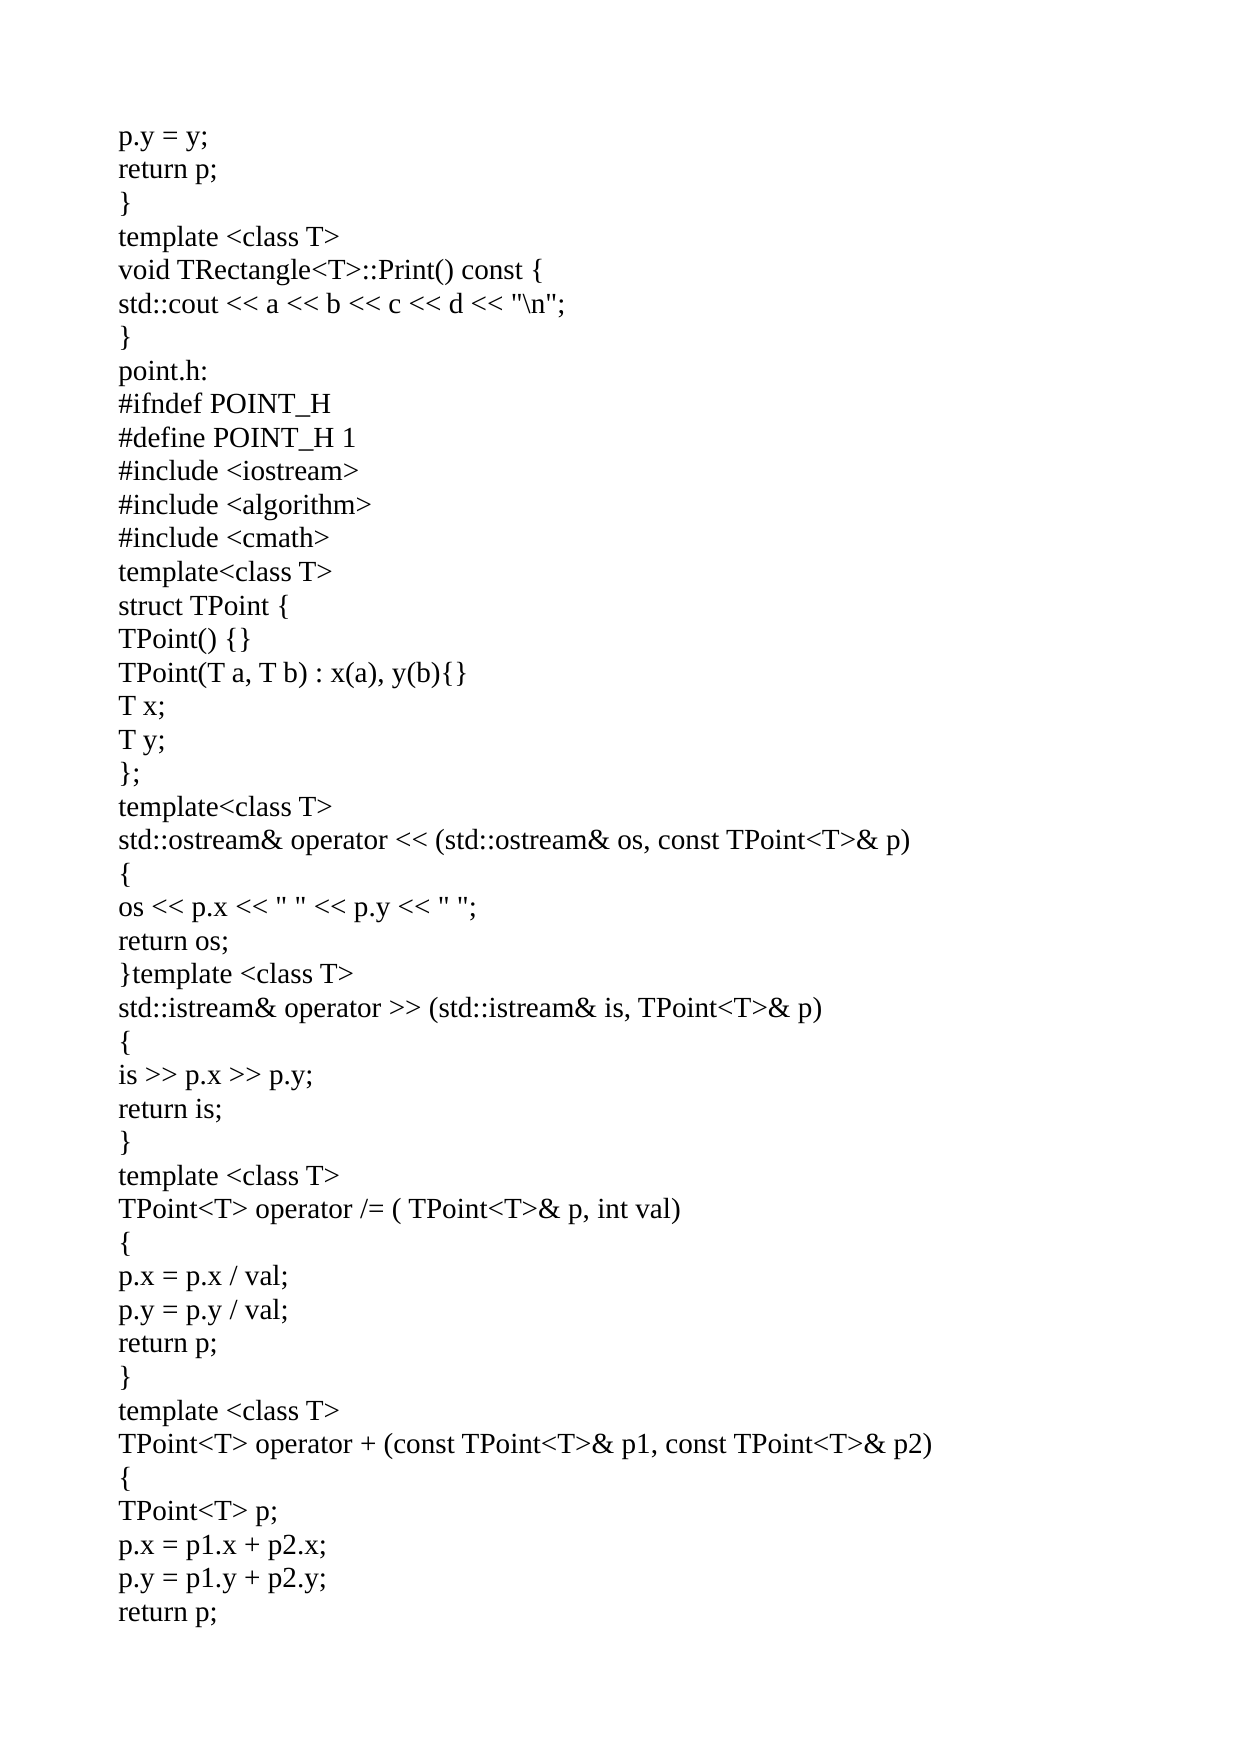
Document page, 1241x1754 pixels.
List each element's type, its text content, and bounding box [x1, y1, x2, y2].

text std::ostream& operator << (std::ostream& os, const TPoint<T>& p) [118, 822, 1122, 856]
text #include <iostream> [118, 453, 1122, 487]
text } [118, 319, 1122, 353]
text std::istream& operator >> (std::istream& is, TPoint<T>& p) [118, 990, 1122, 1024]
text template <class T> [118, 1393, 1122, 1426]
text } [118, 1359, 1122, 1393]
text return is; [118, 1091, 1122, 1124]
text { [118, 1460, 1122, 1493]
text TPoint<T> operator /= ( TPoint<T>& p, int val) [118, 1191, 1122, 1225]
text return os; [118, 923, 1122, 957]
text return p; [118, 152, 1122, 185]
text p.x = p.x / val; [118, 1258, 1122, 1292]
text template<class T> [118, 554, 1122, 588]
text #include <algorithm> [118, 487, 1122, 521]
text #ifndef POINT_H [118, 386, 1122, 420]
text is >> p.x >> p.y; [118, 1057, 1122, 1091]
text struct TPoint { [118, 588, 1122, 621]
text void TRectangle<T>::Print() const { [118, 252, 1122, 286]
text { [118, 1024, 1122, 1057]
text p.x = p1.x + p2.x; [118, 1527, 1122, 1560]
text TPoint<T> p; [118, 1493, 1122, 1527]
text TPoint<T> operator + (const TPoint<T>& p1, const TPoint<T>& p2) [118, 1426, 1122, 1460]
text } [118, 1124, 1122, 1158]
text { [118, 856, 1122, 889]
text point.h: [118, 353, 1122, 386]
text p.y = p1.y + p2.y; [118, 1560, 1122, 1594]
text } [118, 185, 1122, 219]
text #define POINT_H 1 [118, 420, 1122, 453]
text }template <class T> [118, 957, 1122, 990]
text TPoint(T a, T b) : x(a), y(b){} [118, 655, 1122, 688]
text TPoint() {} [118, 621, 1122, 655]
text }; [118, 755, 1122, 789]
text #include <cmath> [118, 521, 1122, 554]
text T y; [118, 722, 1122, 755]
text template<class T> [118, 789, 1122, 822]
text T x; [118, 688, 1122, 722]
text p.y = p.y / val; [118, 1292, 1122, 1326]
text template <class T> [118, 1158, 1122, 1191]
text return p; [118, 1594, 1122, 1627]
text p.y = y; [118, 118, 1122, 152]
text return p; [118, 1326, 1122, 1359]
text std::cout << a << b << c << d << "\n"; [118, 286, 1122, 319]
text { [118, 1225, 1122, 1258]
text template <class T> [118, 219, 1122, 252]
text os << p.x << " " << p.y << " "; [118, 889, 1122, 923]
